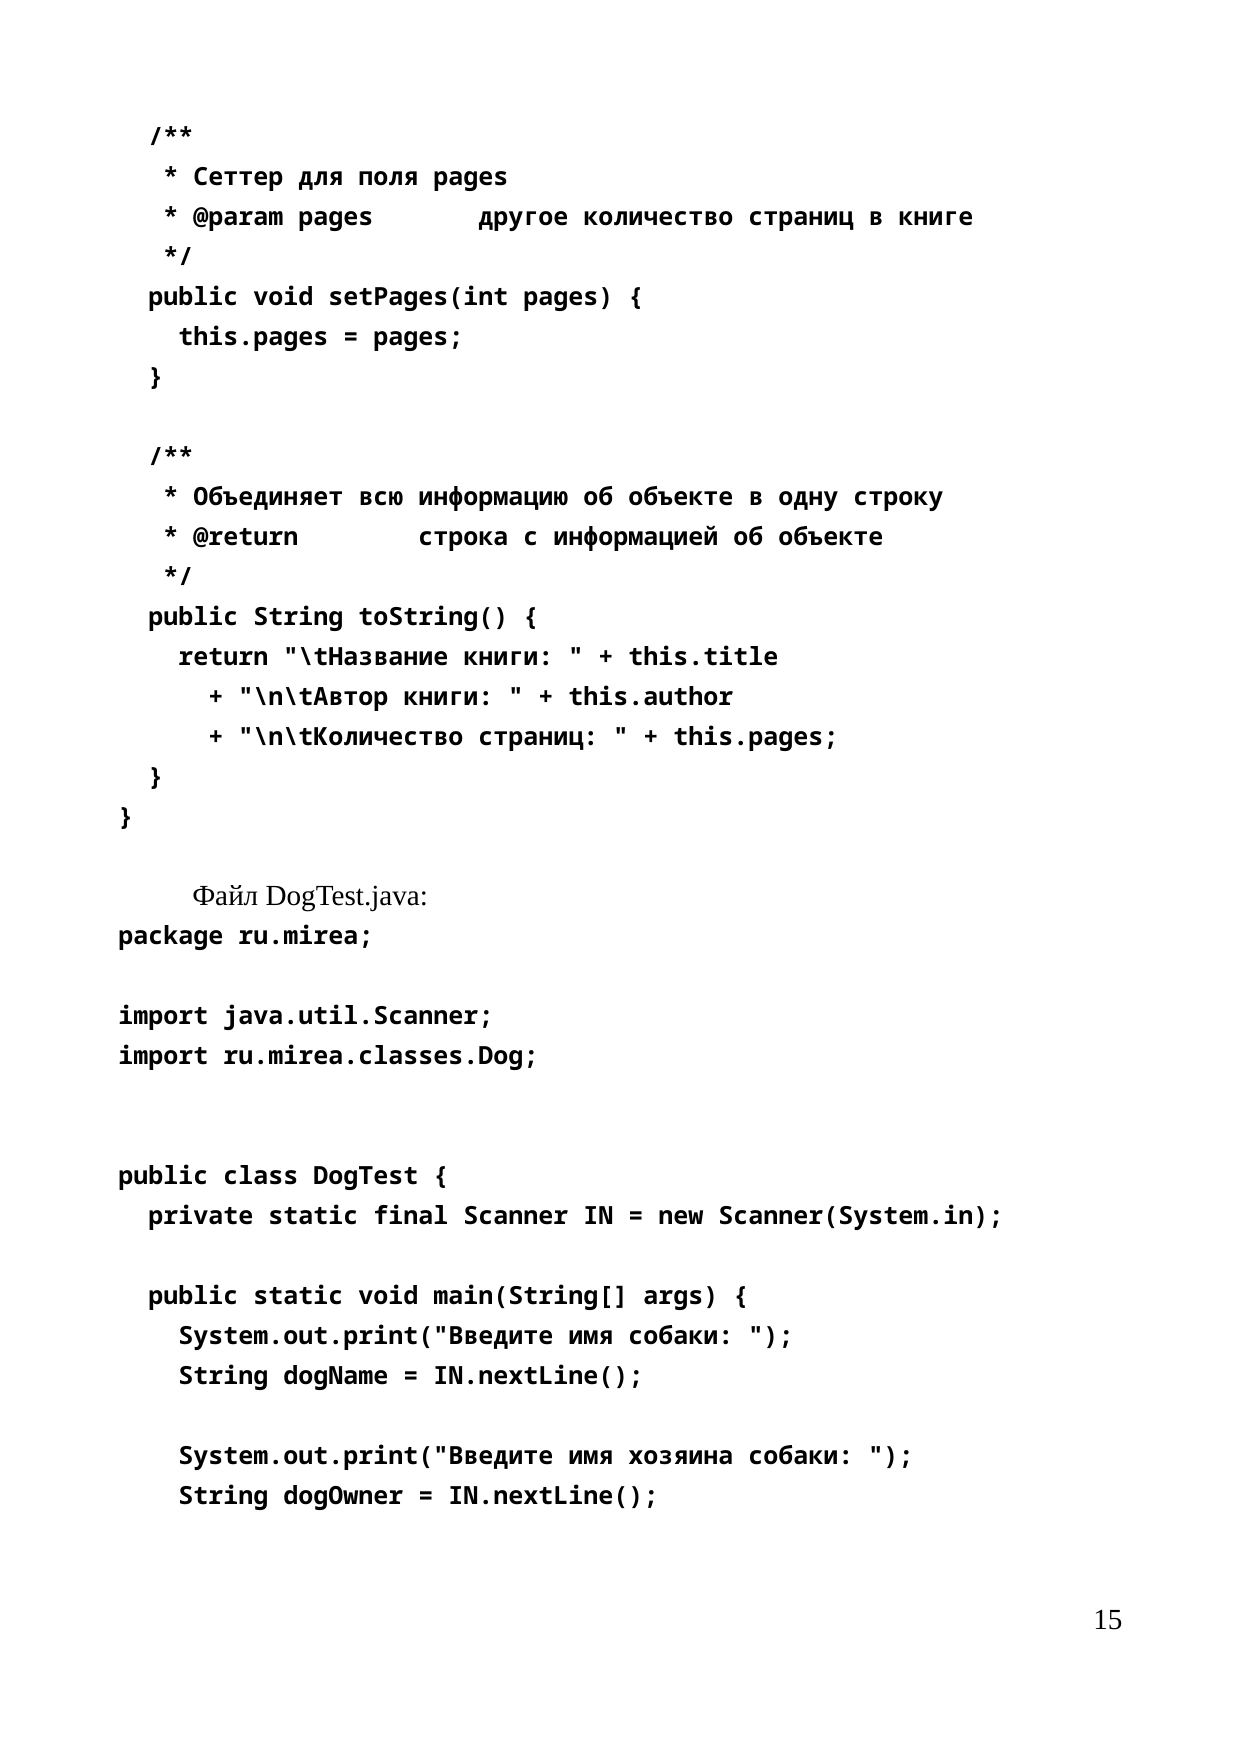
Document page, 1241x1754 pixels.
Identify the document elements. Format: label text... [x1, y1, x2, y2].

text import ru.mirea.classes.Dog; [118, 1038, 1122, 1072]
text Файл DogTest.java: [118, 878, 1122, 912]
text + "\n\tКоличество страниц: " + this.pages; [118, 718, 1122, 752]
text * Объединяет всю информацию об объекте в одну строку [118, 478, 1122, 512]
text this.pages = pages; [118, 318, 1122, 352]
text + "\n\tАвтор книги: " + this.author [118, 678, 1122, 712]
text private static final Scanner IN = new Scanner(System.in); [118, 1198, 1122, 1232]
text import java.util.Scanner; [118, 998, 1122, 1032]
text * Сеттер для поля pages [118, 158, 1122, 192]
text String dogName = IN.nextLine(); [118, 1358, 1122, 1392]
text } [118, 798, 1122, 832]
text return "\tНазвание книги: " + this.title [118, 638, 1122, 672]
text public static void main(String[] args) { [118, 1278, 1122, 1312]
text /** [118, 118, 1122, 152]
text public class DogTest { [118, 1158, 1122, 1192]
text package ru.mirea; [118, 918, 1122, 952]
text public void setPages(int pages) { [118, 278, 1122, 312]
text } [118, 358, 1122, 392]
text } [118, 758, 1122, 792]
text String dogOwner = IN.nextLine(); [118, 1478, 1122, 1512]
text * @return строка с информацией об объекте [118, 518, 1122, 552]
text System.out.print("Введите имя собаки: "); [118, 1318, 1122, 1352]
text public String toString() { [118, 598, 1122, 632]
text */ [118, 238, 1122, 272]
text */ [118, 558, 1122, 592]
text System.out.print("Введите имя хозяина собаки: "); [118, 1438, 1122, 1472]
text /** [118, 438, 1122, 472]
text * @param pages другое количество страниц в книге [118, 198, 1122, 232]
